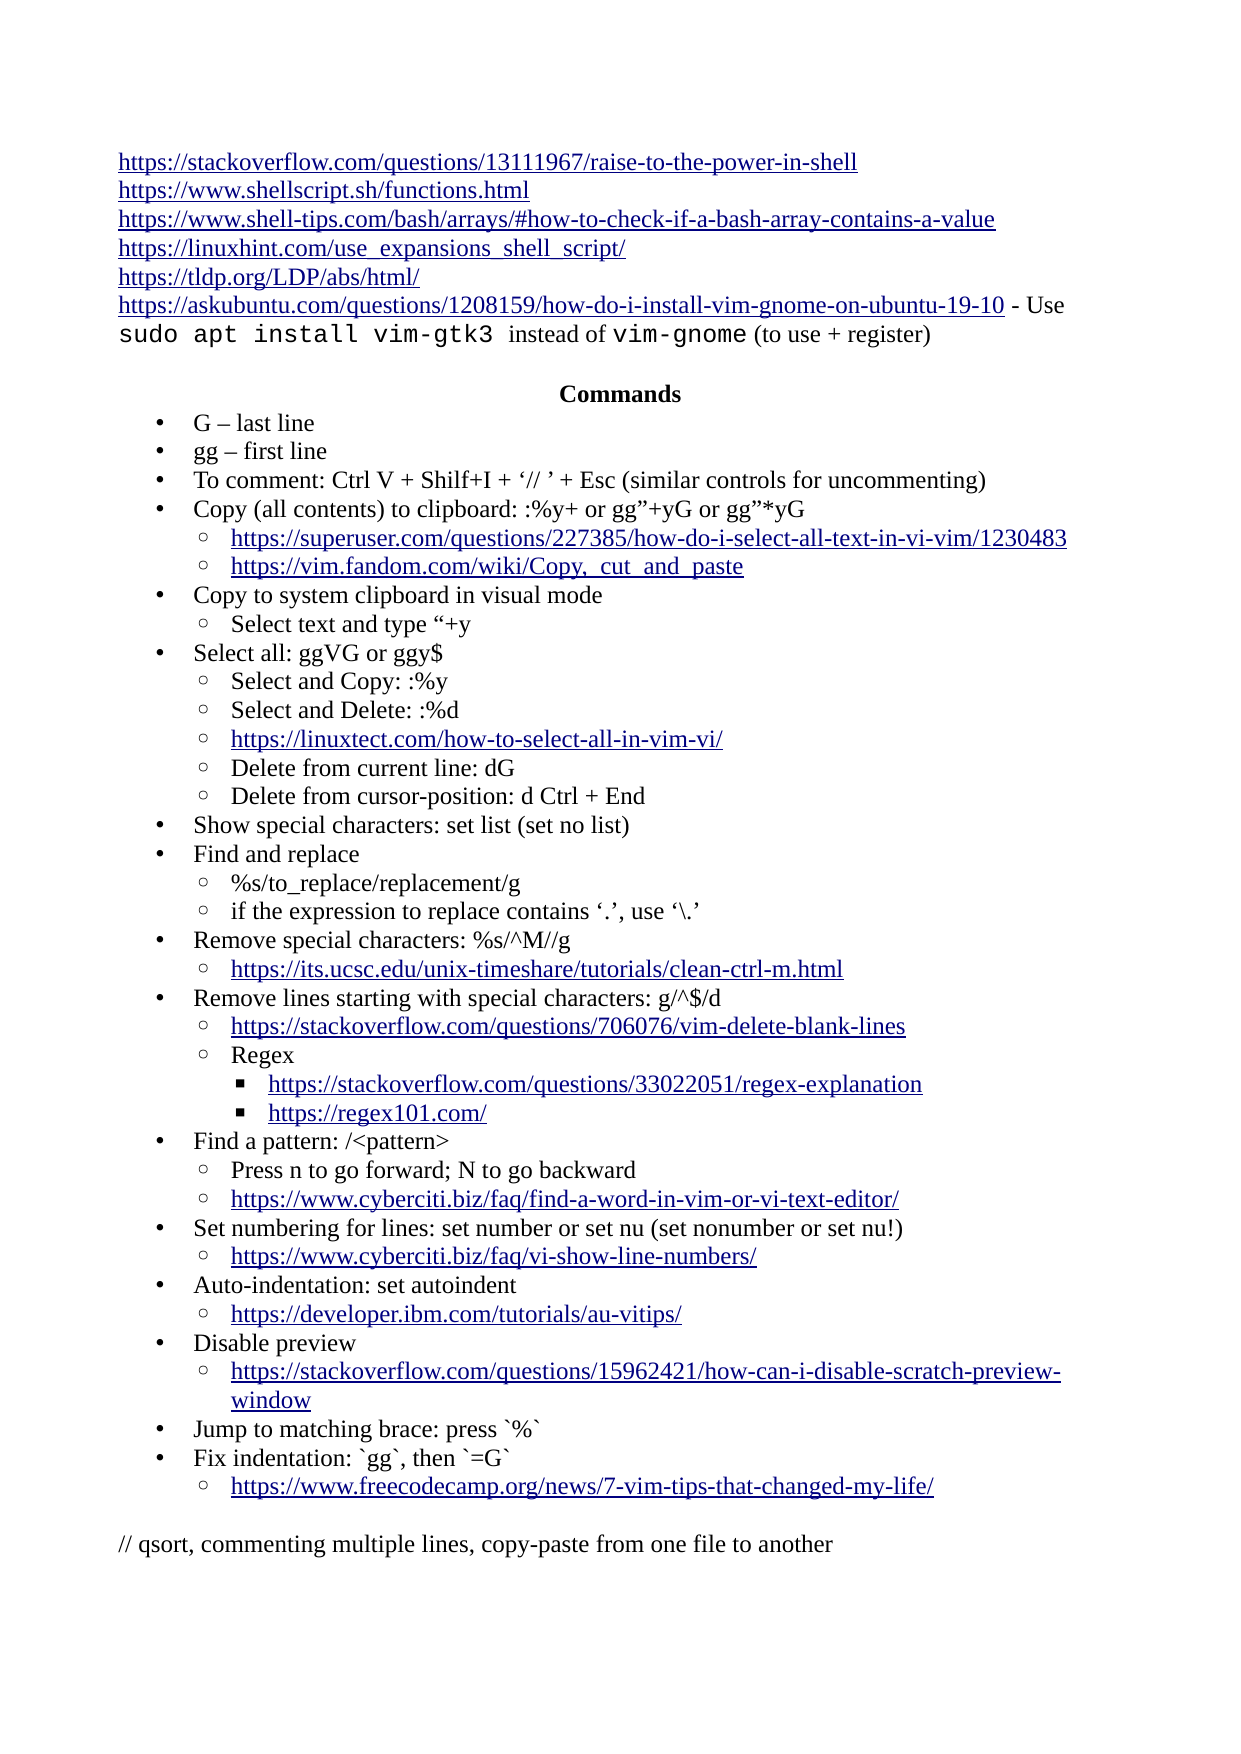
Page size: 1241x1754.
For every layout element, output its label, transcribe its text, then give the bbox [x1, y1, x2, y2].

list Delete from cursor-position: d Ctrl + End [193, 781, 1122, 810]
text https://tldp.org/LDP/abs/html/ [118, 262, 1122, 291]
list Regex [193, 1040, 1122, 1069]
list Select and Delete: :%d [193, 695, 1122, 724]
list Find a pattern: /<pattern> [156, 1126, 1122, 1155]
text Commands [118, 379, 1122, 408]
list Disable preview [156, 1328, 1122, 1356]
list https://www.cyberciti.biz/faq/vi-show-line-numbers/ [193, 1241, 1122, 1270]
list Auto-indentation: set autoindent [156, 1270, 1122, 1299]
list Press n to go forward; N to go backward [193, 1155, 1122, 1184]
list Jump to matching brace: press `%` [156, 1414, 1122, 1443]
list Delete from current line: dG [193, 753, 1122, 781]
list %s/to_replace/replacement/g [193, 868, 1122, 896]
list Fix indentation: `gg`, then `=G` [156, 1443, 1122, 1471]
text https://askubuntu.com/questions/1208159/how-do-i-install-vim-gnome-on-ubuntu-19-10 - Use sudo apt install vim-gtk3 instead of vim-gnome (to use + register) [118, 291, 1122, 350]
list https://its.ucsc.edu/unix-timeshare/tutorials/clean-ctrl-m.html [193, 954, 1122, 983]
list Find and replace [156, 839, 1122, 868]
list https://regex101.com/ [231, 1098, 1122, 1126]
list https://www.freecodecamp.org/news/7-vim-tips-that-changed-my-life/ [193, 1471, 1122, 1500]
list https://stackoverflow.com/questions/15962421/how-can-i-disable-scratch-preview-window [193, 1356, 1122, 1414]
list Copy to system clipboard in visual mode [156, 580, 1122, 609]
text https://www.shellscript.sh/functions.html [118, 176, 1122, 204]
list Copy (all contents) to clipboard: :%y+ or gg”+yG or gg”*yG [156, 494, 1122, 523]
text https://linuxhint.com/use_expansions_shell_script/ [118, 233, 1122, 262]
list Set numbering for lines: set number or set nu (set nonumber or set nu!) [156, 1213, 1122, 1241]
list Remove lines starting with special characters: g/^$/d [156, 983, 1122, 1011]
text // qsort, commenting multiple lines, copy-paste from one file to another [118, 1529, 1122, 1558]
list Remove special characters: %s/^M//g [156, 925, 1122, 954]
text https://www.shell-tips.com/bash/arrays/#how-to-check-if-a-bash-array-contains-a-value [118, 204, 1122, 233]
list if the expression to replace contains ‘.’, use ‘\.’ [193, 896, 1122, 925]
list https://www.cyberciti.biz/faq/find-a-word-in-vim-or-vi-text-editor/ [193, 1184, 1122, 1213]
list Select and Copy: :%y [193, 666, 1122, 695]
list Select all: ggVG or ggy$ [156, 638, 1122, 666]
list Select text and type “+y [193, 609, 1122, 638]
text https://stackoverflow.com/questions/13111967/raise-to-the-power-in-shell [118, 147, 1122, 176]
list https://stackoverflow.com/questions/706076/vim-delete-blank-lines [193, 1011, 1122, 1040]
list Show special characters: set list (set no list) [156, 810, 1122, 839]
list To comment: Ctrl V + Shilf+I + ‘// ’ + Esc (similar controls for uncommenting) [156, 465, 1122, 494]
list https://developer.ibm.com/tutorials/au-vitips/ [193, 1299, 1122, 1328]
list https://stackoverflow.com/questions/33022051/regex-explanation [231, 1069, 1122, 1098]
list G – last line [156, 408, 1122, 436]
list https://superuser.com/questions/227385/how-do-i-select-all-text-in-vi-vim/1230483 [193, 523, 1122, 551]
list https://vim.fandom.com/wiki/Copy,_cut_and_paste [193, 551, 1122, 580]
list gg – first line [156, 436, 1122, 465]
list https://linuxtect.com/how-to-select-all-in-vim-vi/ [193, 724, 1122, 753]
